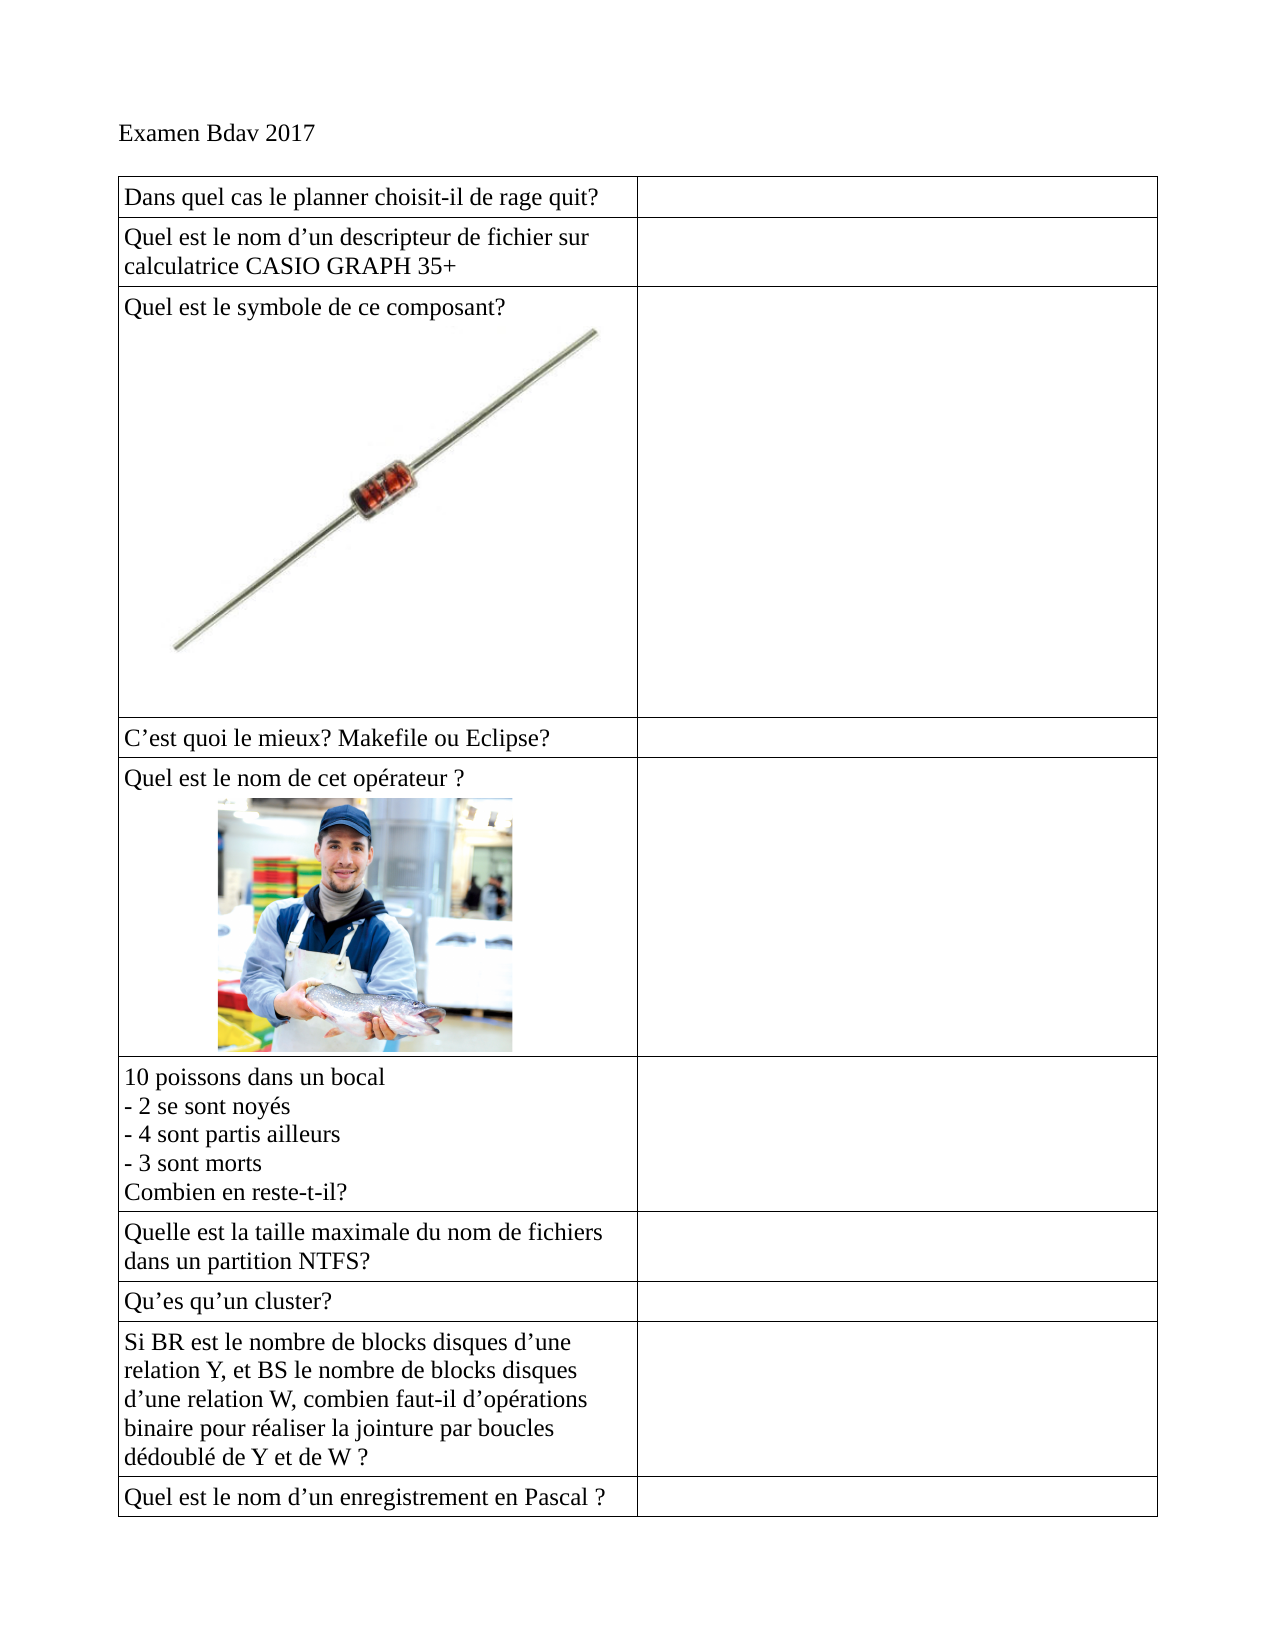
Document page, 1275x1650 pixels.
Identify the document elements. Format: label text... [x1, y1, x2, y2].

table_cell [638, 218, 1157, 286]
table_cell Si BR est le nombre de blocks disques d’une relation Y, et BS le nombre de blocks disques d’une relation W, combien faut-il d’opérations binaire pour réaliser la jointure par boucles dédoublé de Y et de W ? [119, 1322, 637, 1476]
table_cell [638, 758, 1157, 1056]
table_cell [638, 177, 1157, 217]
table_cell 10 poissons dans un bocal - 2 se sont noyés - 4 sont partis ailleurs - 3 sont morts Combien en reste-t-il? [119, 1057, 637, 1211]
picture [217, 798, 513, 1052]
table_cell [638, 1477, 1157, 1516]
table_cell [638, 287, 1157, 717]
table_cell Dans quel cas le planner choisit-il de rage quit? [119, 177, 637, 217]
picture [144, 326, 605, 654]
table_cell Quel est le nom de cet opérateur ? [119, 758, 637, 1056]
table_cell Quel est le nom d’un descripteur de fichier sur calculatrice CASIO GRAPH 35+ [119, 218, 637, 286]
table_cell Quelle est la taille maximale du nom de fichiers dans un partition NTFS? [119, 1212, 637, 1281]
table_cell [638, 718, 1157, 757]
table_cell [638, 1057, 1157, 1211]
table_cell Quel est le symbole de ce composant? [119, 287, 637, 717]
table_cell [638, 1212, 1157, 1281]
table_cell C’est quoi le mieux? Makefile ou Eclipse? [119, 718, 637, 757]
table_cell Qu’es qu’un cluster? [119, 1282, 637, 1321]
table_cell Quel est le nom d’un enregistrement en Pascal ? [119, 1477, 637, 1516]
table_cell [638, 1322, 1157, 1476]
table_cell [638, 1282, 1157, 1321]
